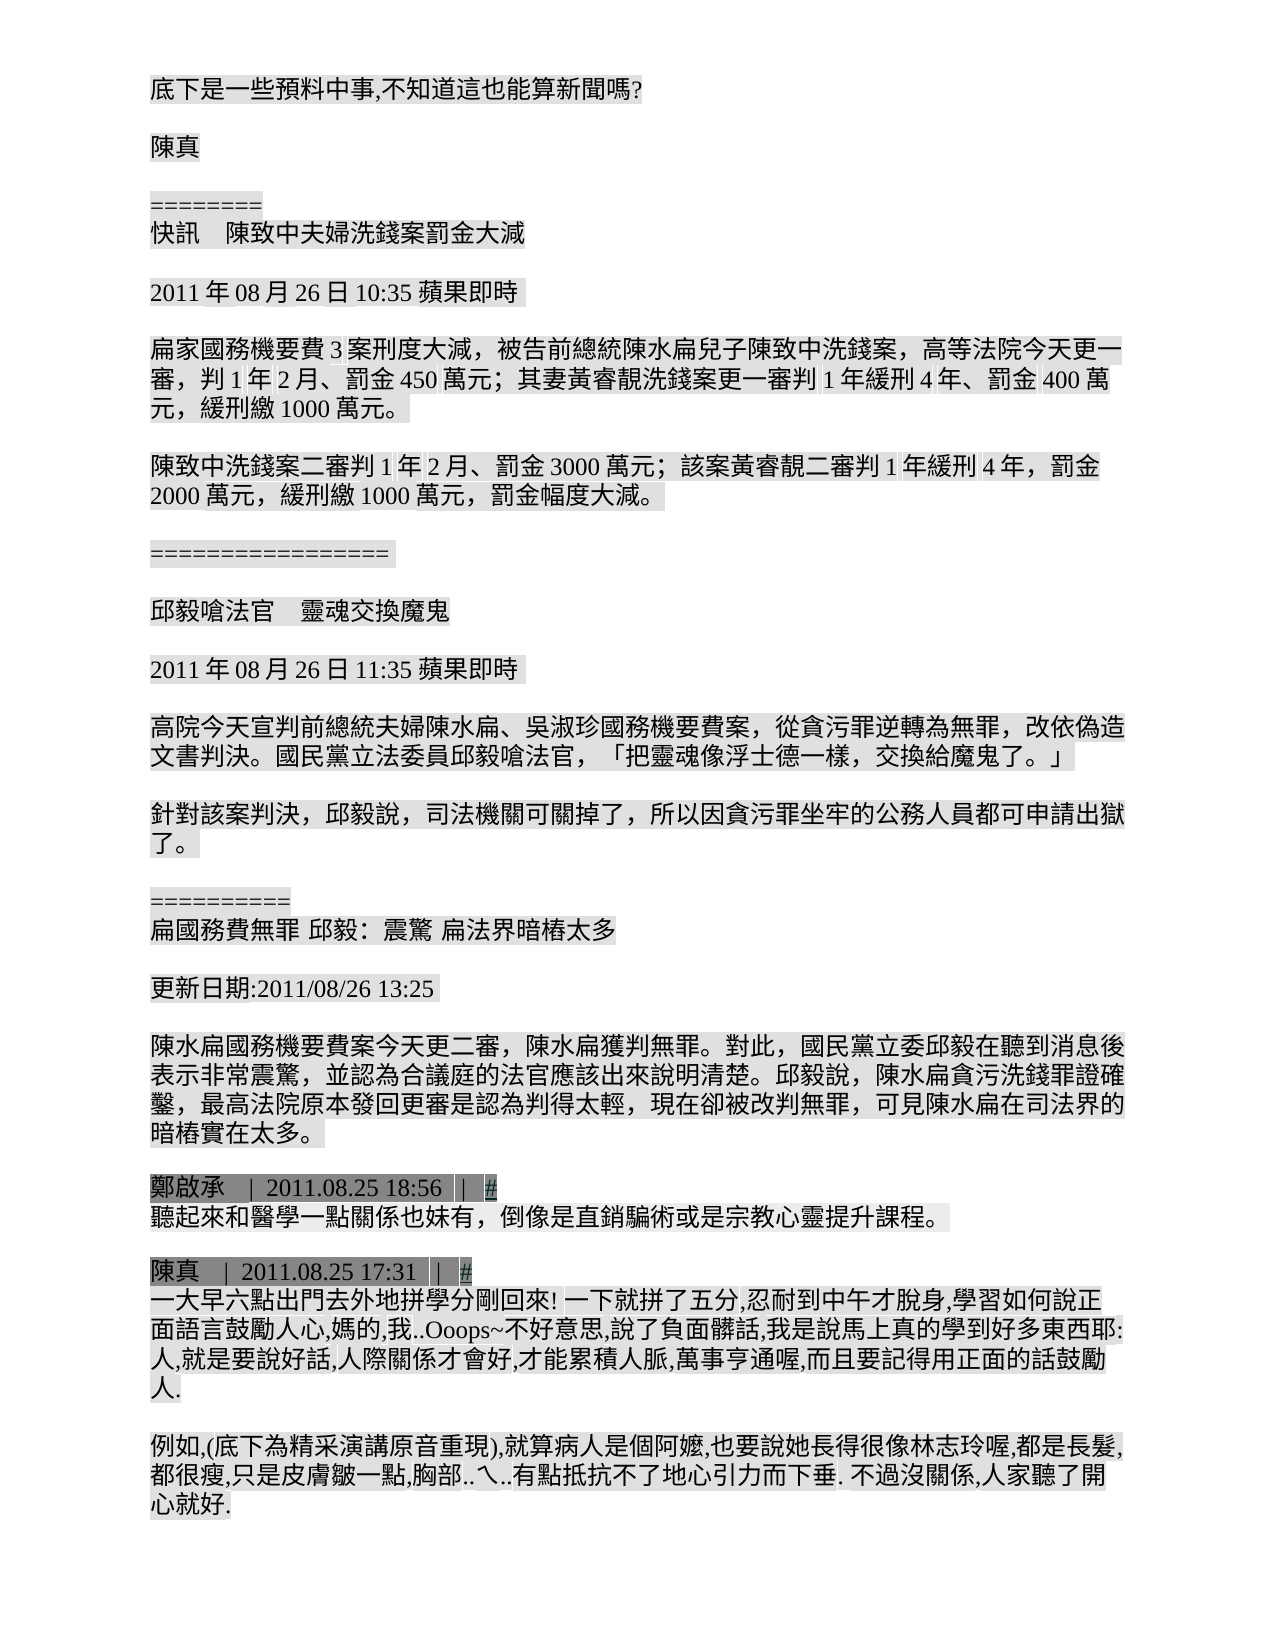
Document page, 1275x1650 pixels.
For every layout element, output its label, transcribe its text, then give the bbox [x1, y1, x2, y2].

text 聽起來和醫學一點關係也妹有，倒像是直銷騙術或是宗教心靈提升課程。 [150, 1203, 1125, 1232]
text 鄭啟承 | 2011.08.25 18:56 | # [150, 1173, 1125, 1203]
text 底下是一些預料中事,不知道這也能算新聞嗎? 陳真 ======== 快訊 陳致中夫婦洗錢案罰金大減 2011年08月26日10:35 蘋果即時 扁家國務機要費3案刑度大減，被告前總統陳水扁兒子陳致中洗錢案，高等法院今天更一審，判1年2月、罰金450萬元；其妻黃睿靚洗錢案更一審判1年緩刑4年、罰金400萬元，緩刑繳1000萬元。 陳致中洗錢案二審判1年2月、罰金3000萬元；該案黃睿靚二審判1年緩刑4年，罰金2000萬元，緩刑繳1000萬元，罰金幅度大減。 ================= 邱毅嗆法官 靈魂交換魔鬼 2011年08月26日11:35 蘋果即時 高院今天宣判前總統夫婦陳水扁、吳淑珍國務機要費案，從貪污罪逆轉為無罪，改依偽造文書判決。國民黨立法委員邱毅嗆法官，「把靈魂像浮士德一樣，交換給魔鬼了。」 針對該案判決，邱毅說，司法機關可關掉了，所以因貪污罪坐牢的公務人員都可申請出獄了。 ========== 扁國務費無罪 邱毅：震驚 扁法界暗樁太多 更新日期:2011/08/26 13:25 陳水扁國務機要費案今天更二審，陳水扁獲判無罪。對此，國民黨立委邱毅在聽到消息後表示非常震驚，並認為合議庭的法官應該出來說明清楚。邱毅說，陳水扁貪污洗錢罪證確鑿，最高法院原本發回更審是認為判得太輕，現在卻被改判無罪，可見陳水扁在司法界的暗樁實在太多。 [150, 75, 1125, 1148]
text 一大早六點出門去外地拼學分剛回來! 一下就拼了五分,忍耐到中午才脫身,學習如何說正面語言鼓勵人心,媽的,我..Ooops~不好意思,說了負面髒話,我是說馬上真的學到好多東西耶: 人,就是要說好話,人際關係才會好,才能累積人脈,萬事亨通喔,而且要記得用正面的話鼓勵人. 例如,(底下為精采演講原音重現),就算病人是個阿嬤,也要說她長得很像林志玲喔,都是長髮,都很瘦,只是皮膚皺一點,胸部..ㄟ..有點抵抗不了地心引力而下垂. 不過沒關係,人家聽了開心就好. [150, 1286, 1125, 1548]
text 陳真 | 2011.08.25 17:31 | # [150, 1257, 1125, 1286]
